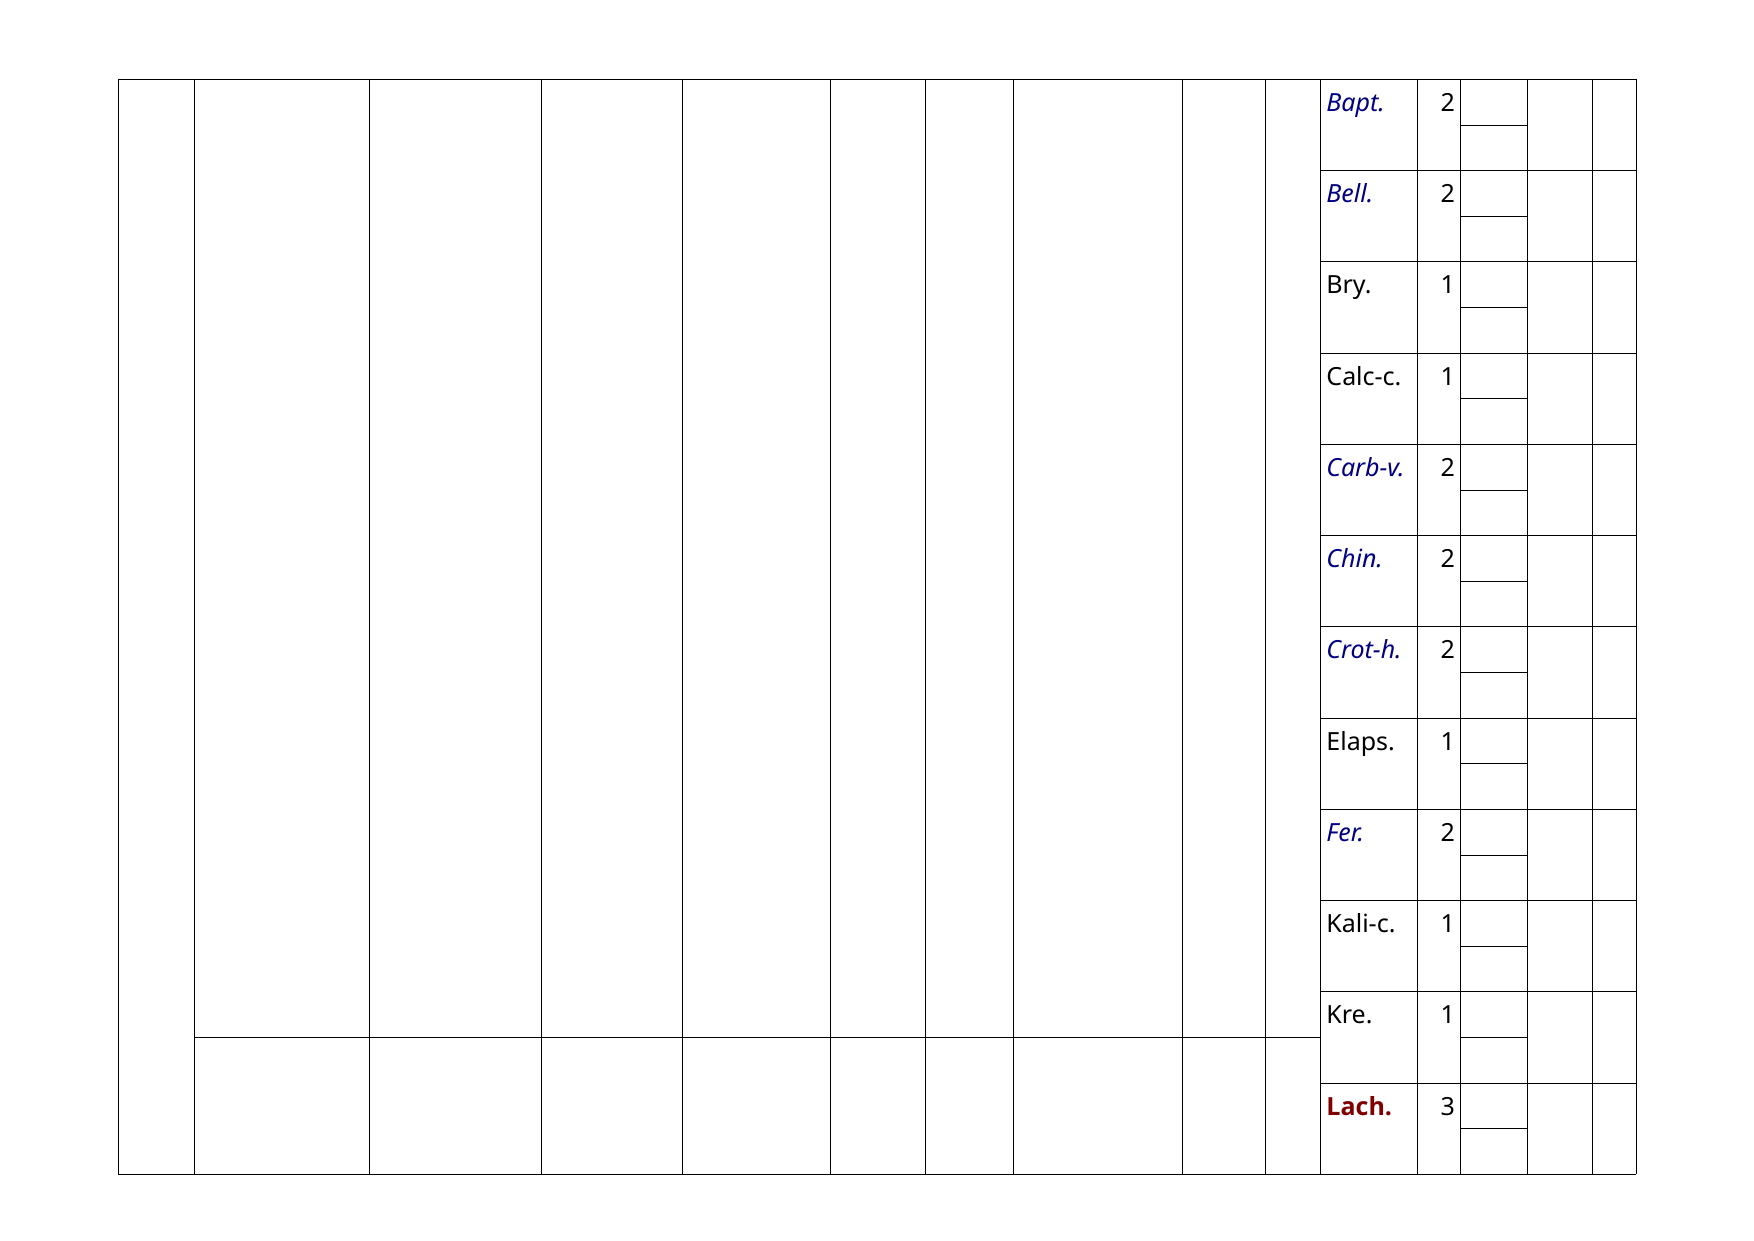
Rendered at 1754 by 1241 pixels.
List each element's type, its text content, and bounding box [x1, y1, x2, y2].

table_cell [831, 80, 925, 1037]
table_cell [1528, 171, 1592, 261]
table_cell [1461, 126, 1527, 170]
table_cell [1593, 262, 1636, 353]
table_cell Bapt. [1321, 80, 1417, 170]
table_cell Chin. [1321, 536, 1417, 626]
table_cell [1461, 1038, 1527, 1083]
table_cell 1 [1418, 354, 1460, 444]
table_cell [1461, 992, 1527, 1037]
table_cell [926, 1038, 1013, 1174]
table_cell [1266, 80, 1320, 1037]
table_cell 1 [1418, 901, 1460, 991]
table_cell [1528, 719, 1592, 809]
table_cell Kali-c. [1321, 901, 1417, 991]
table_cell [1593, 1084, 1636, 1174]
table_cell [1461, 308, 1527, 353]
table_cell [1528, 810, 1592, 900]
table_cell [1528, 80, 1592, 170]
table_cell 2 [1418, 810, 1460, 900]
table_cell [1528, 445, 1592, 535]
table_cell [1183, 1038, 1265, 1174]
table_cell Elaps. [1321, 719, 1417, 809]
table_cell [1528, 1084, 1592, 1174]
table_cell [1593, 445, 1636, 535]
table_cell Carb-v. [1321, 445, 1417, 535]
table_cell [1461, 399, 1527, 444]
table_cell 2 [1418, 627, 1460, 718]
table_cell [1266, 1038, 1320, 1174]
table_cell Bell. [1321, 171, 1417, 261]
table_cell [370, 80, 541, 1037]
table_cell [542, 1038, 682, 1174]
table_cell [1593, 627, 1636, 718]
table_cell [1593, 992, 1636, 1083]
table_cell 2 [1418, 80, 1460, 170]
table_cell [1593, 171, 1636, 261]
table_cell [370, 1038, 541, 1174]
table_cell [1461, 491, 1527, 535]
table_cell 1 [1418, 262, 1460, 353]
table_cell [1461, 627, 1527, 672]
table_cell Fer. [1321, 810, 1417, 900]
table_cell [1461, 673, 1527, 718]
table_cell [1461, 1084, 1527, 1128]
table_cell Lach. [1321, 1084, 1417, 1174]
table_cell [1461, 262, 1527, 307]
table_cell [119, 80, 194, 1174]
table_cell [1528, 992, 1592, 1083]
table_cell [1461, 719, 1527, 763]
table_cell [1593, 901, 1636, 991]
table_cell [1461, 810, 1527, 854]
table_cell Crot-h. [1321, 627, 1417, 718]
table_cell [1461, 856, 1527, 900]
table_cell [1461, 582, 1527, 626]
table_cell Bry. [1321, 262, 1417, 353]
table_cell [195, 80, 369, 1037]
table_cell [195, 1038, 369, 1174]
table_cell [1528, 262, 1592, 353]
table_cell [1593, 536, 1636, 626]
table_cell [542, 80, 682, 1037]
table_cell [1461, 1129, 1527, 1174]
table_cell [1461, 536, 1527, 581]
table_cell [683, 1038, 830, 1174]
table_cell [1528, 354, 1592, 444]
table_cell Kre. [1321, 992, 1417, 1083]
table_cell 3 [1418, 1084, 1460, 1174]
table_cell [831, 1038, 925, 1174]
table_cell [1528, 536, 1592, 626]
table_cell [1461, 217, 1527, 261]
table_cell [1593, 810, 1636, 900]
table_cell 1 [1418, 992, 1460, 1083]
table_cell [1014, 80, 1182, 1037]
table_cell [1461, 901, 1527, 946]
table_cell [1593, 719, 1636, 809]
table_cell [1528, 901, 1592, 991]
table_cell [1461, 354, 1527, 398]
table_cell 2 [1418, 536, 1460, 626]
table_cell 2 [1418, 445, 1460, 535]
table_cell [1593, 80, 1636, 170]
table_cell [1593, 354, 1636, 444]
table_cell Calc-c. [1321, 354, 1417, 444]
table_cell [1528, 627, 1592, 718]
table_cell [683, 80, 830, 1037]
table_cell [1461, 445, 1527, 489]
table_cell [1183, 80, 1265, 1037]
table_cell [926, 80, 1013, 1037]
table_cell [1461, 171, 1527, 216]
table_cell [1461, 947, 1527, 991]
table_cell 1 [1418, 719, 1460, 809]
table_cell 2 [1418, 171, 1460, 261]
table_cell [1461, 80, 1527, 124]
table_cell [1014, 1038, 1182, 1174]
table_cell [1461, 764, 1527, 809]
